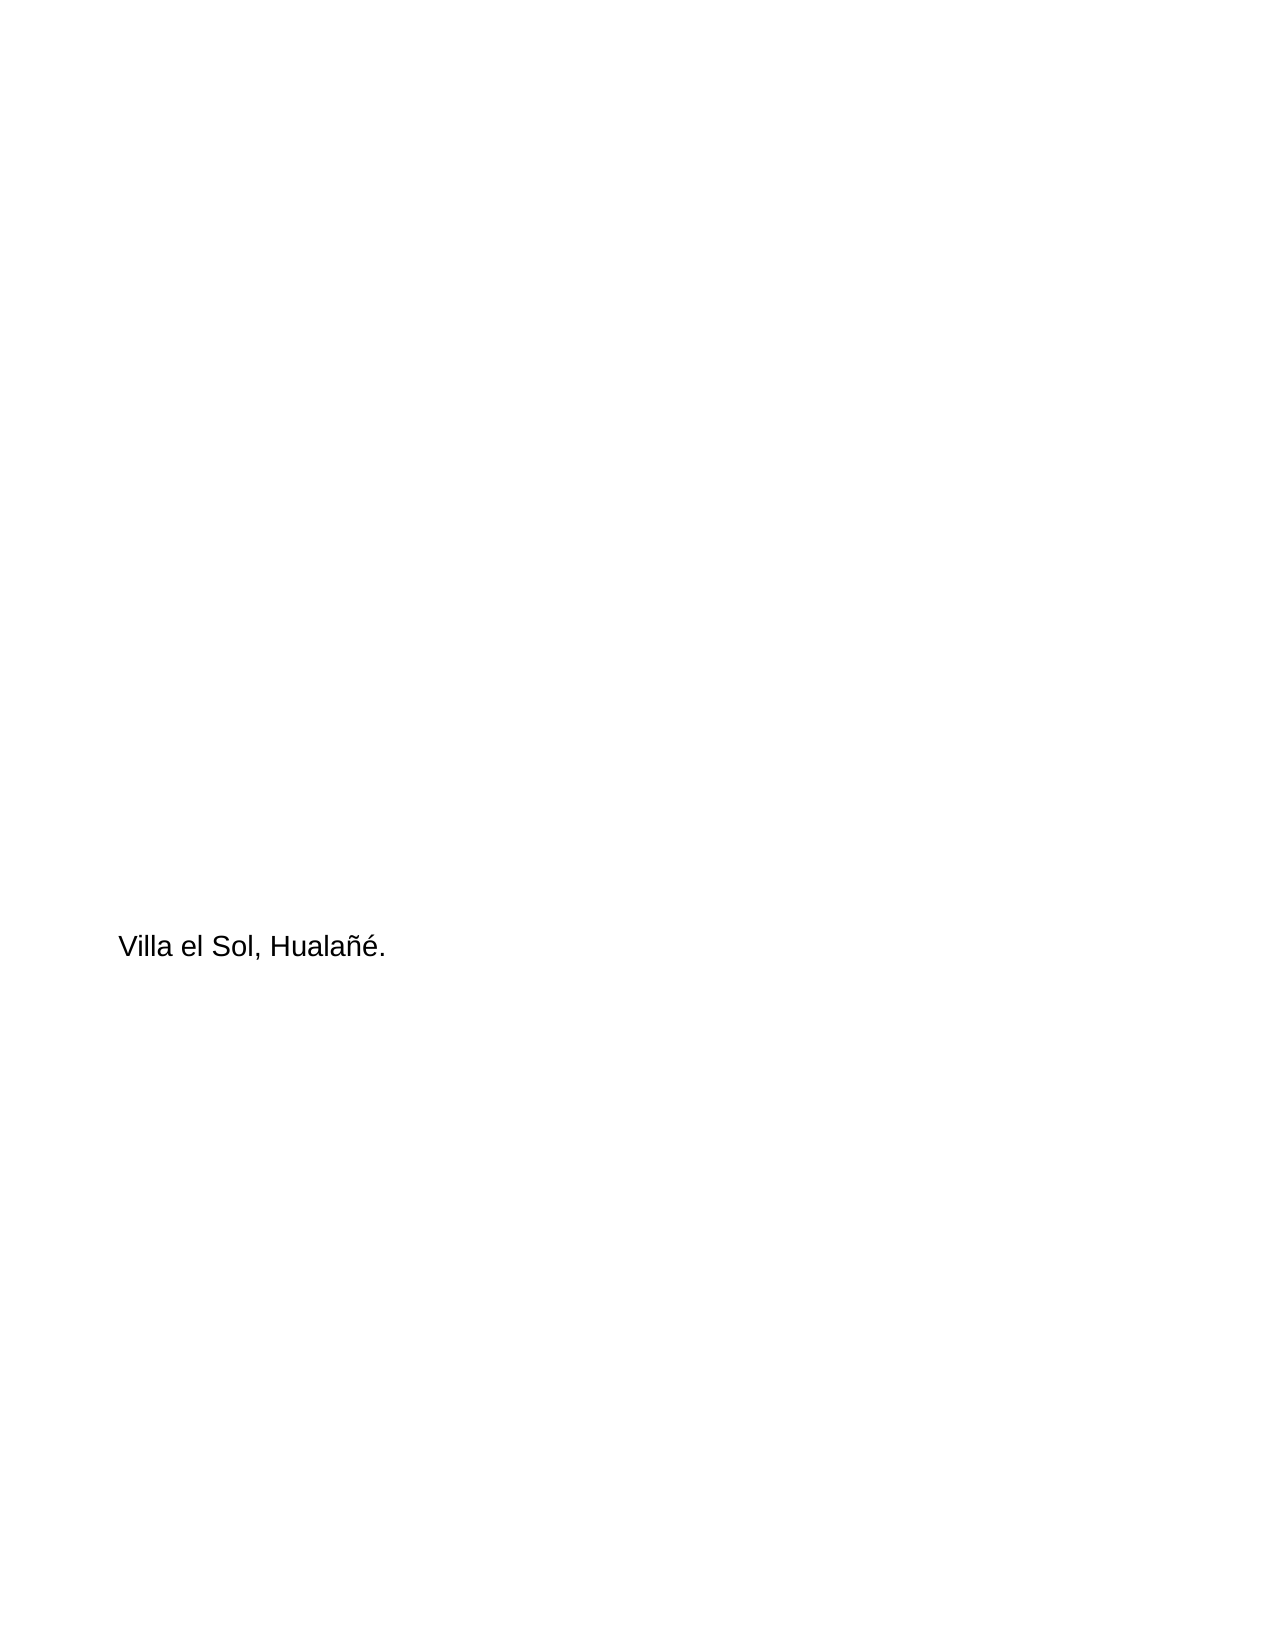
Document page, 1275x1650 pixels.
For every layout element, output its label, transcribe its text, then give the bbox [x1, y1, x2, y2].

text Villa el Sol, Hualañé. Limavida, Curecept. Constantué, Curepto. [118, 118, 1157, 963]
